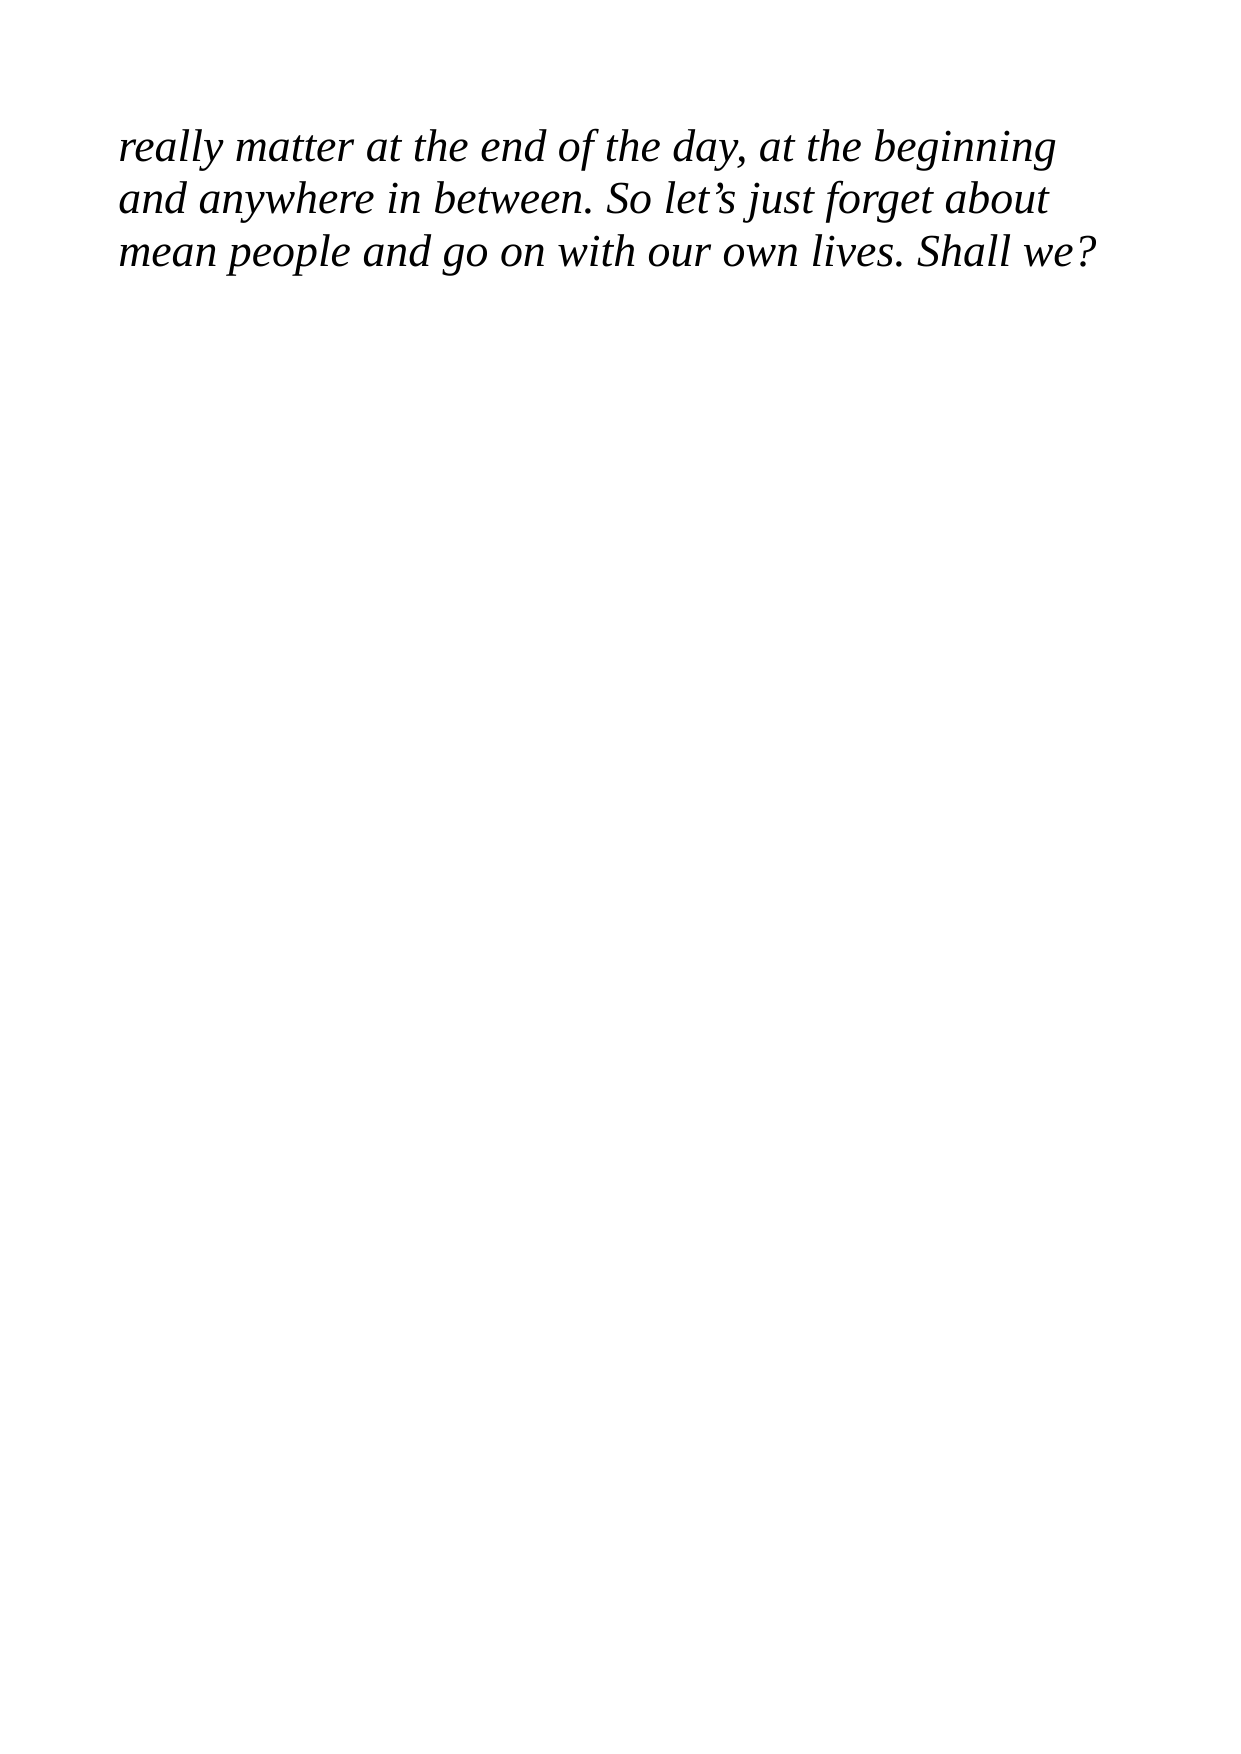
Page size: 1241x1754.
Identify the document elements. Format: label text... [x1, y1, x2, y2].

text really matter at the end of the day, at the beginning and anywhere in between. So let’s just forget about mean people and go on with our own lives. Shall we? [118, 118, 1122, 276]
